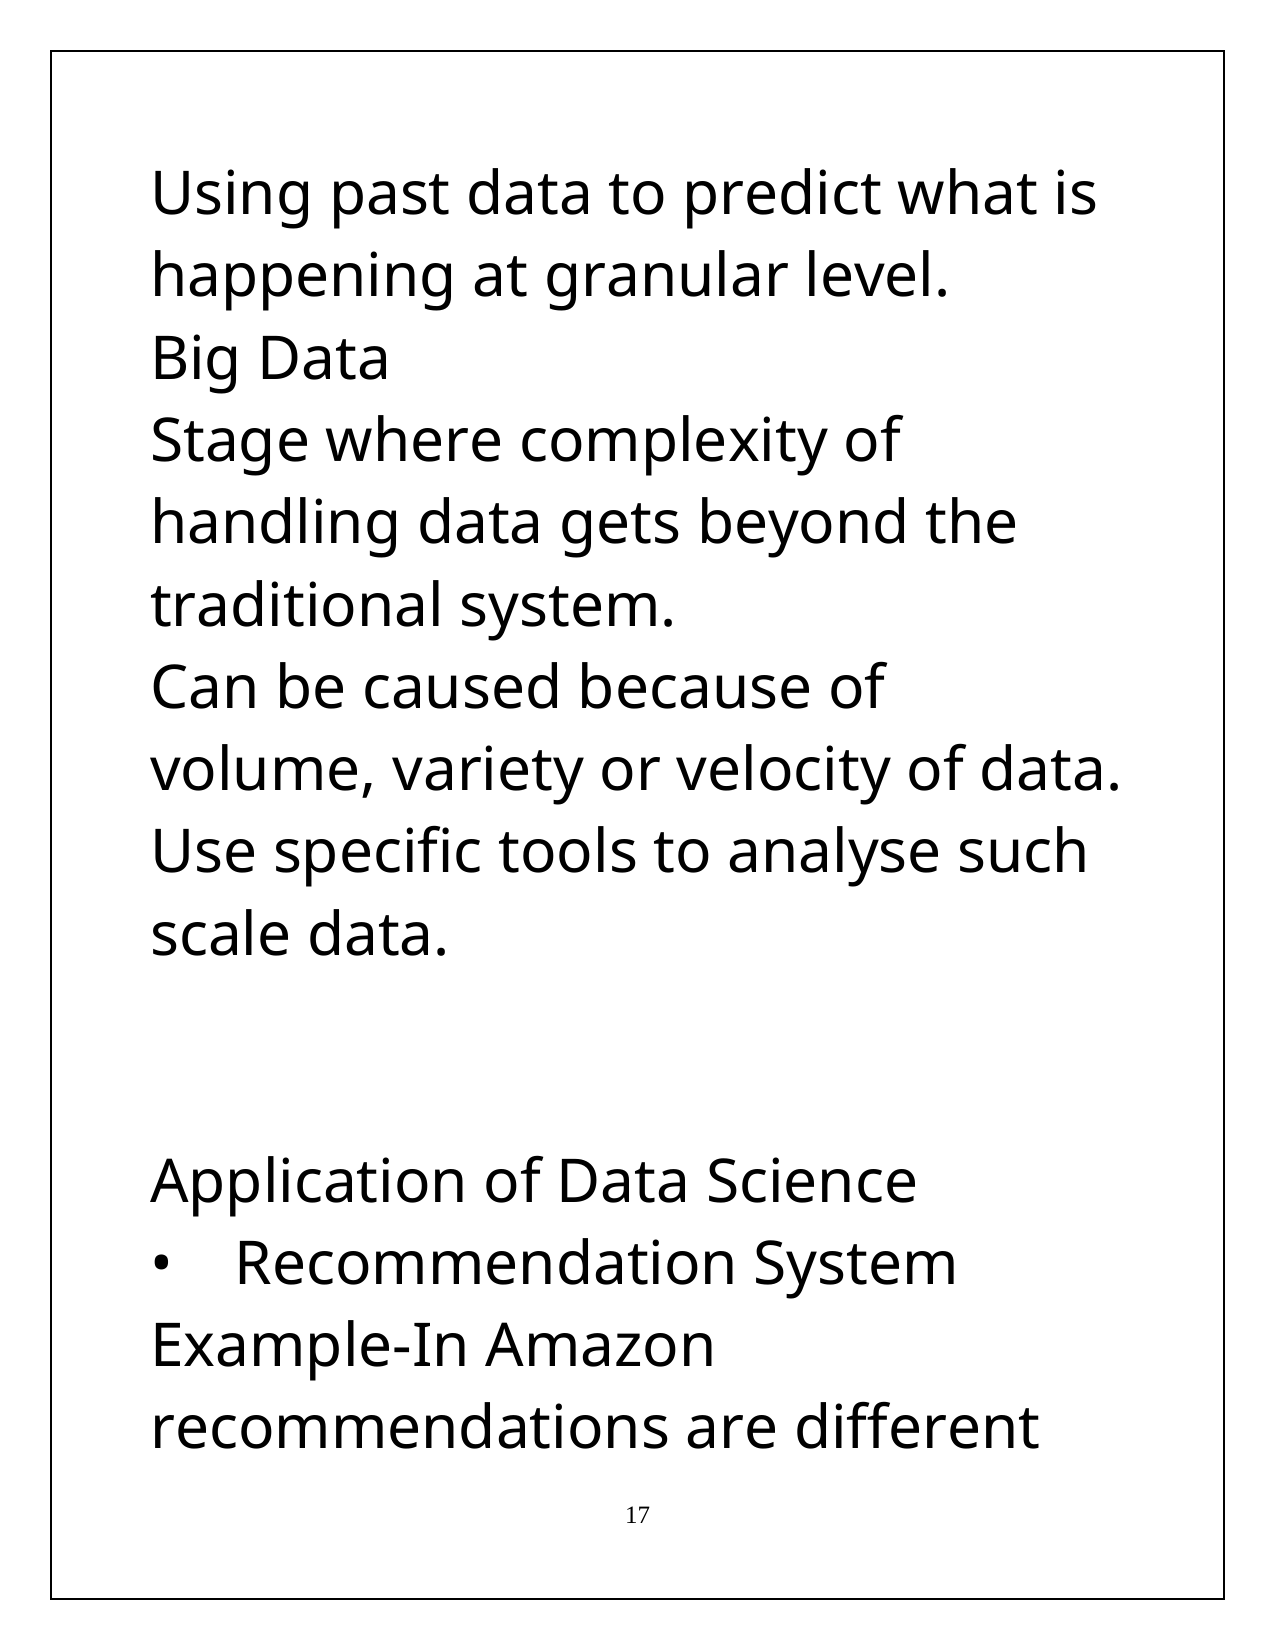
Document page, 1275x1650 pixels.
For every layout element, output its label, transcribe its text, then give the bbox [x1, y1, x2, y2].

text Stage where complexity of handling data gets beyond the traditional system. [150, 397, 1125, 644]
text Example-In Amazon recommendations are different [150, 1302, 1125, 1467]
text Using past data to predict what is happening at granular level. [150, 150, 1125, 314]
text • Recommendation System [150, 1220, 1125, 1302]
text Big Data [150, 314, 1125, 397]
text Can be caused because of volume, variety or velocity of data. Use specific tools to analyse such scale data. [150, 644, 1125, 973]
text Application of Data Science [150, 1055, 1125, 1220]
